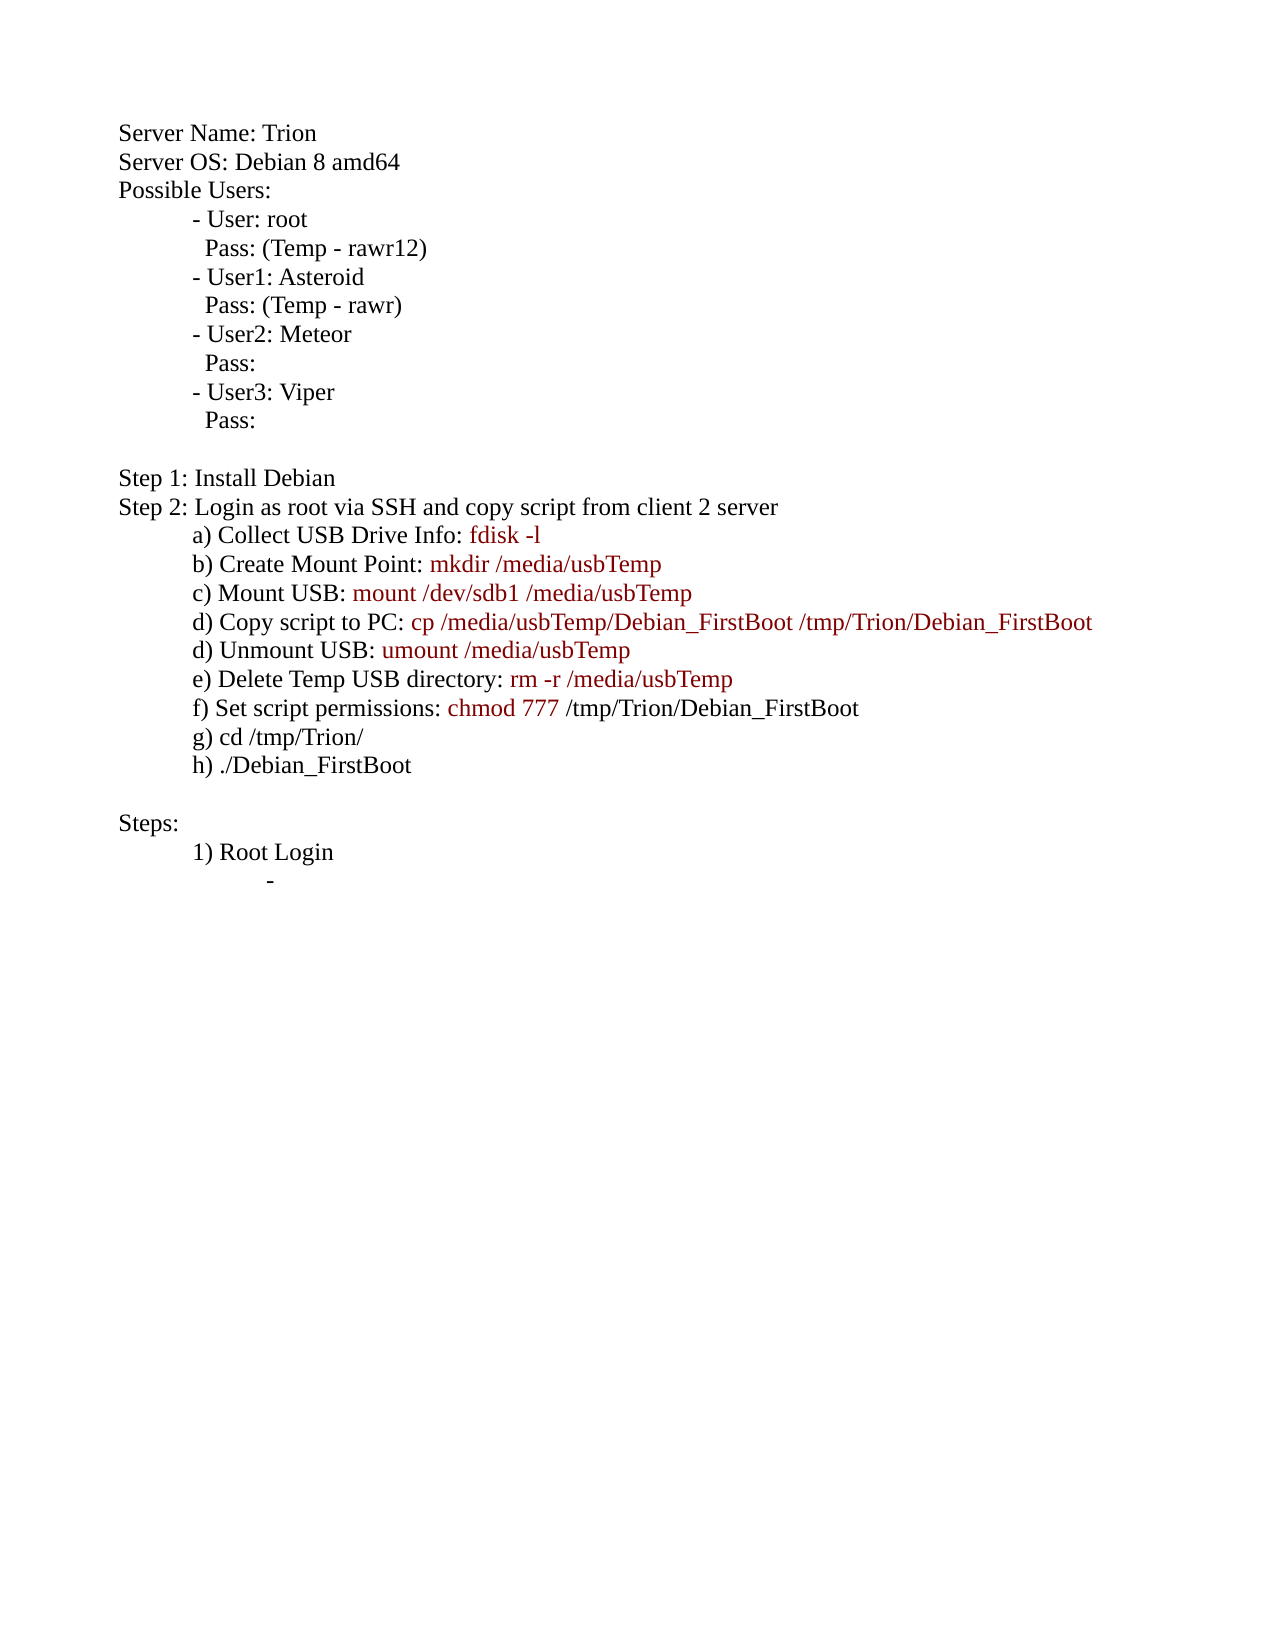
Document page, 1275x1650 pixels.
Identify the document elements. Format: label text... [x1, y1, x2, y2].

text Steps: [118, 808, 1157, 837]
text a) Collect USB Drive Info: fdisk -l [118, 521, 1157, 549]
text - User: root [192, 204, 1157, 233]
text Server OS: Debian 8 amd64 [118, 147, 1157, 176]
text d) Copy script to PC: cp /media/usbTemp/Debian_FirstBoot /tmp/Trion/Debian_FirstBoot [118, 607, 1157, 636]
text e) Delete Temp USB directory: rm -r /media/usbTemp [118, 664, 1157, 693]
text Step 1: Install Debian [118, 463, 1157, 492]
text d) Unmount USB: umount /media/usbTemp [118, 636, 1157, 664]
text 1) Root Login [118, 837, 1157, 866]
text h) ./Debian_FirstBoot [118, 751, 1157, 779]
text c) Mount USB: mount /dev/sdb1 /media/usbTemp [118, 578, 1157, 607]
text - User3: Viper [192, 377, 1157, 406]
text Pass: (Temp - rawr) [192, 291, 1157, 319]
text - User2: Meteor [192, 319, 1157, 348]
text Pass: (Temp - rawr12) [192, 233, 1157, 262]
text f) Set script permissions: chmod 777 /tmp/Trion/Debian_FirstBoot [118, 693, 1157, 722]
text Pass: [192, 348, 1157, 377]
text Server Name: Trion [118, 118, 1157, 147]
text b) Create Mount Point: mkdir /media/usbTemp [118, 549, 1157, 578]
text Pass: [192, 406, 1157, 434]
text Possible Users: [118, 176, 1157, 204]
text g) cd /tmp/Trion/ [118, 722, 1157, 751]
text - [118, 866, 1157, 894]
text - User1: Asteroid [192, 262, 1157, 291]
text Step 2: Login as root via SSH and copy script from client 2 server [118, 492, 1157, 521]
